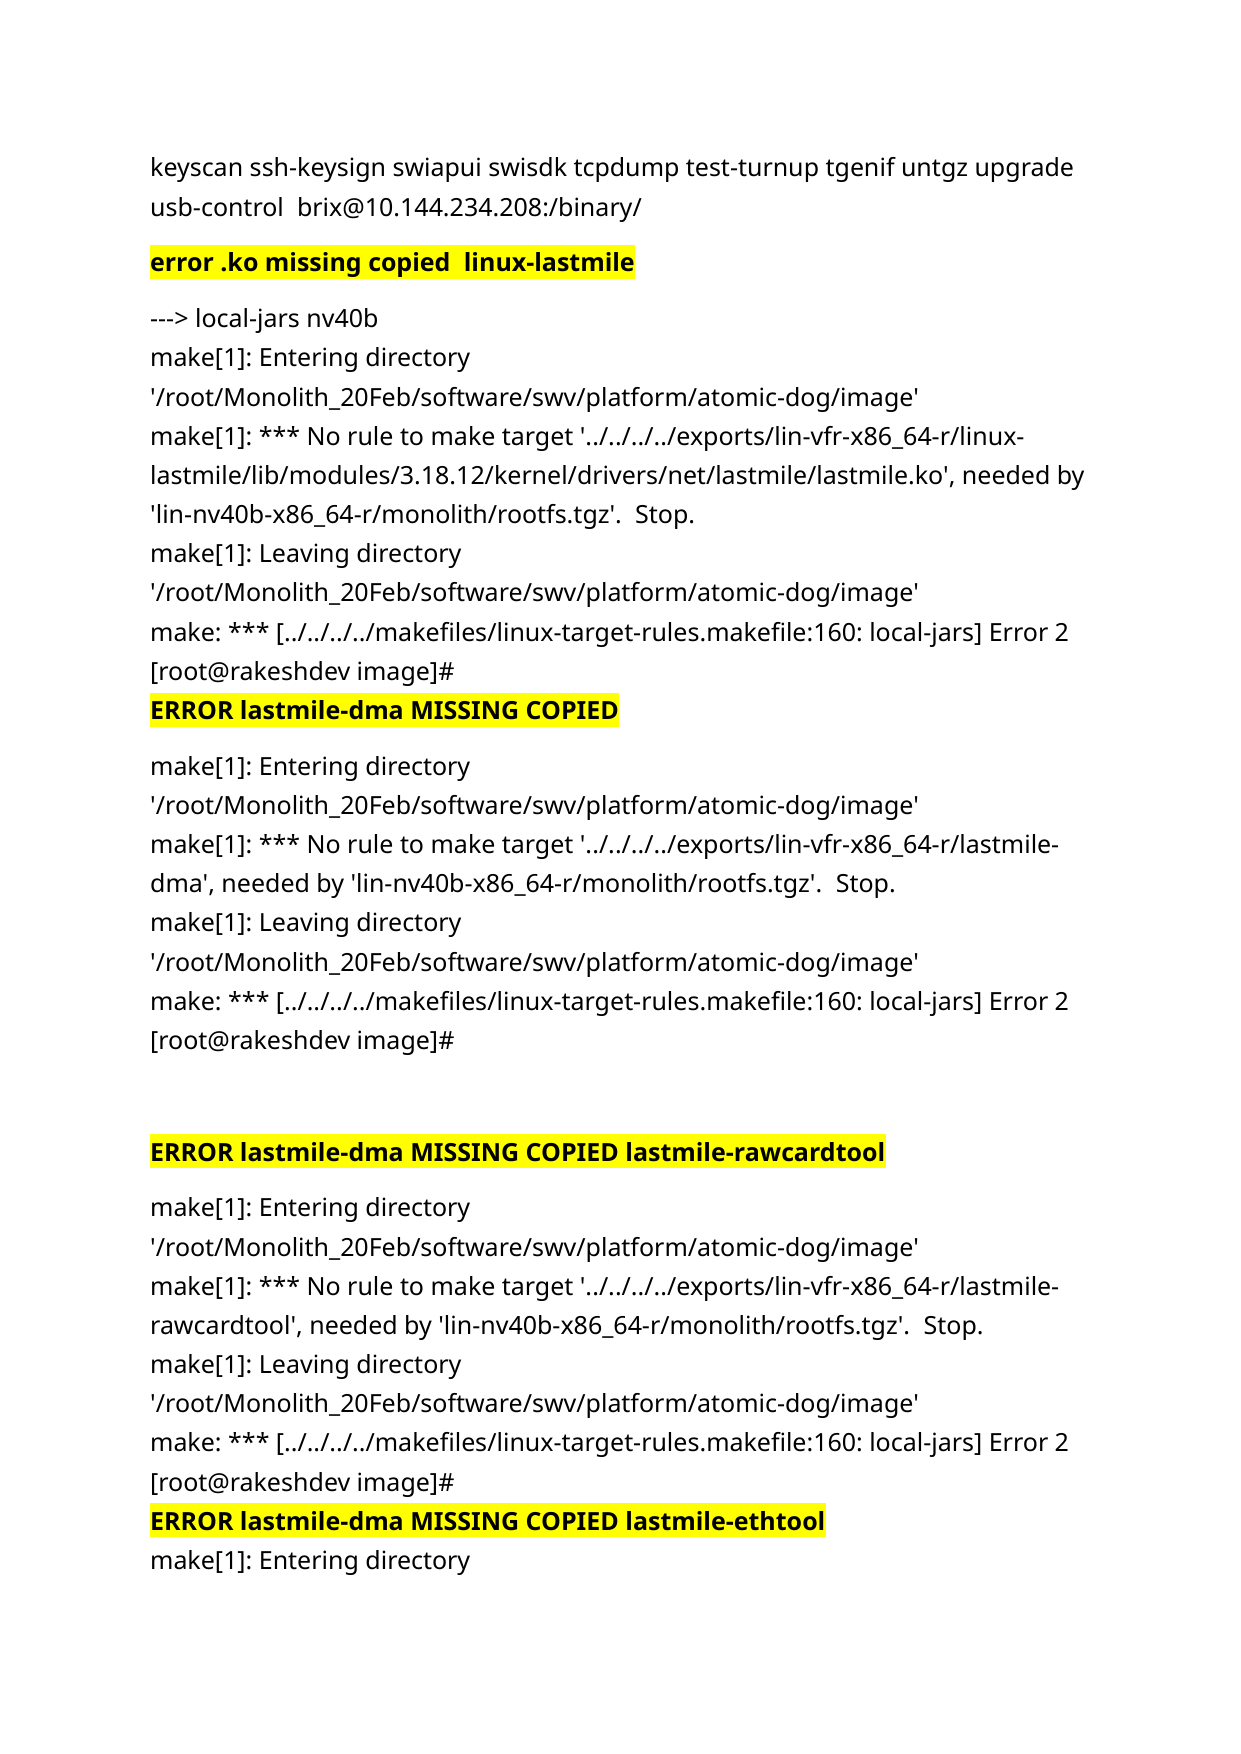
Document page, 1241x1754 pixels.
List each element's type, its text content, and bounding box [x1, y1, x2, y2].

text make[1]: Entering directory '/root/Monolith_20Feb/software/swv/platform/atomic-dog/image' make[1]: *** No rule to make target '../../../../exports/lin-vfr-x86_64-r/lastmile-rawcardtool', needed by 'lin-nv40b-x86_64-r/monolith/rootfs.tgz'. Stop. make[1]: Leaving directory '/root/Monolith_20Feb/software/swv/platform/atomic-dog/image' make: *** [../../../../makefiles/linux-target-rules.makefile:160: local-jars] Error 2 [root@rakeshdev image]# ERROR lastmile-dma MISSING COPIED lastmile-ethtool make[1]: Entering directory [150, 1190, 1090, 1577]
text keyscan ssh-keysign swiapui swisdk tcpdump test-turnup tgenif untgz upgrade usb-control brix@10.144.234.208:/binary/ [150, 150, 1090, 223]
text ERROR lastmile-dma MISSING COPIED lastmile-rawcardtool [150, 1134, 1090, 1168]
text ---> local-jars nv40b make[1]: Entering directory '/root/Monolith_20Feb/software/swv/platform/atomic-dog/image' make[1]: *** No rule to make target '../../../../exports/lin-vfr-x86_64-r/linux-lastmile/lib/modules/3.18.12/kernel/drivers/net/lastmile/lastmile.ko', needed by 'lin-nv40b-x86_64-r/monolith/rootfs.tgz'. Stop. make[1]: Leaving directory '/root/Monolith_20Feb/software/swv/platform/atomic-dog/image' make: *** [../../../../makefiles/linux-target-rules.makefile:160: local-jars] Error 2 [root@rakeshdev image]# ERROR lastmile-dma MISSING COPIED [150, 301, 1090, 727]
text make[1]: Entering directory '/root/Monolith_20Feb/software/swv/platform/atomic-dog/image' make[1]: *** No rule to make target '../../../../exports/lin-vfr-x86_64-r/lastmile-dma', needed by 'lin-nv40b-x86_64-r/monolith/rootfs.tgz'. Stop. make[1]: Leaving directory '/root/Monolith_20Feb/software/swv/platform/atomic-dog/image' make: *** [../../../../makefiles/linux-target-rules.makefile:160: local-jars] Error 2 [root@rakeshdev image]# [150, 748, 1090, 1057]
text error .ko missing copied linux-lastmile [150, 245, 1090, 279]
